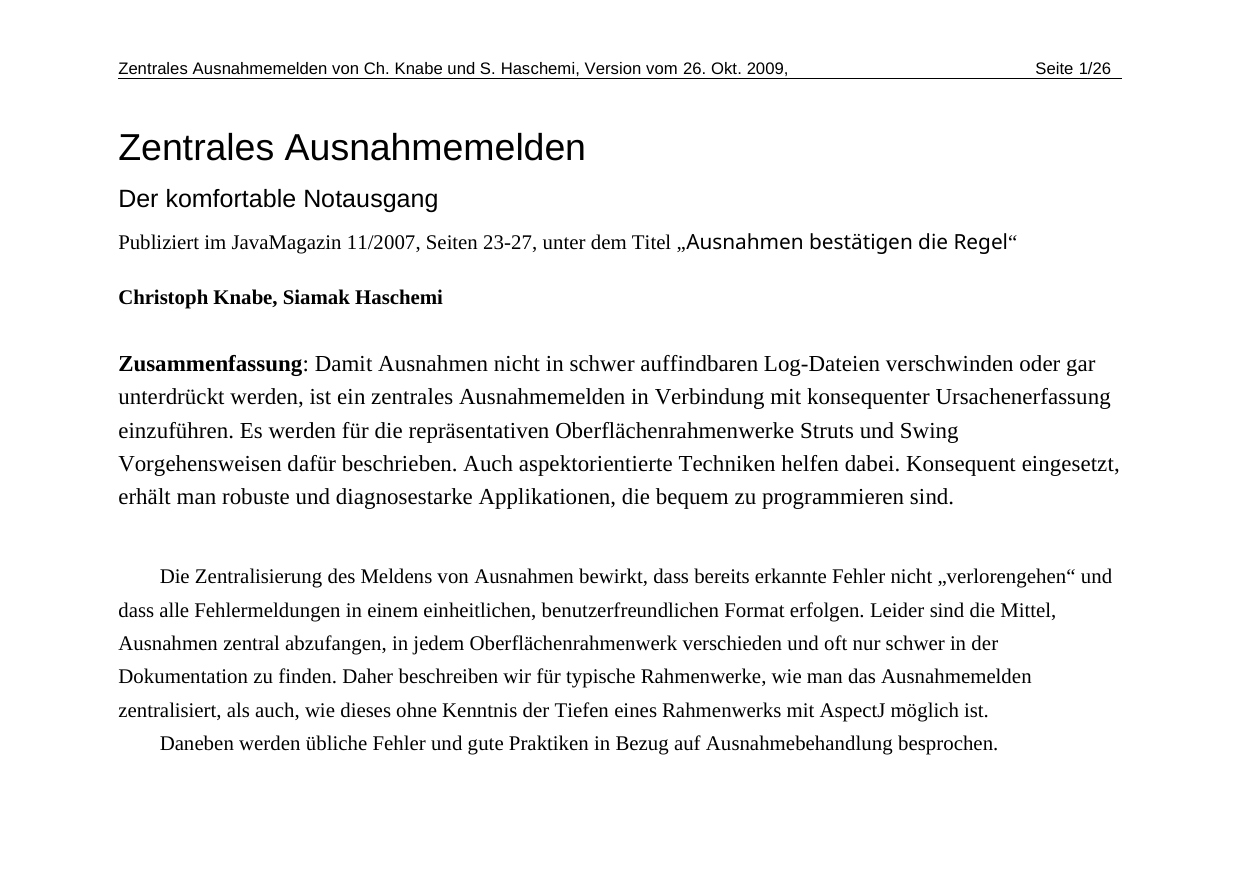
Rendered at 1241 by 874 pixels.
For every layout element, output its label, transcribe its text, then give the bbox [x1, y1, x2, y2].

text Christoph Knabe, Siamak Haschemi [118, 278, 1122, 311]
text Der komfortable Notausgang [118, 181, 1122, 214]
text Daneben werden übliche Fehler und gute Praktiken in Bezug auf Ausnahmebehandlung besprochen. [118, 724, 1122, 757]
text Zentrales Ausnahmemelden [118, 126, 1122, 168]
text Zusammenfassung: Damit Ausnahmen nicht in schwer auffindbaren Log-Dateien verschwinden oder gar unterdrückt werden, ist ein zentrales Ausnahmemelden in Verbindung mit konsequenter Ursachenerfassung einzuführen. Es werden für die repräsentativen Oberflächenrahmenwerke Struts und Swing Vorgehensweisen dafür beschrieben. Auch aspektorientierte Techniken helfen dabei. Konsequent eingesetzt, erhält man robuste und diagnosestarke Applikationen, die bequem zu programmieren sind. [118, 345, 1122, 511]
text Die Zentralisierung des Meldens von Ausnahmen bewirkt, dass bereits erkannte Fehler nicht „verlorengehen“ und dass alle Fehlermeldungen in einem einheitlichen, benutzerfreundlichen Format erfolgen. Leider sind die Mittel, Ausnahmen zentral abzufangen, in jedem Oberflächenrahmenwerk verschieden und oft nur schwer in der Dokumentation zu finden. Daher beschreiben wir für typische Rahmenwerke, wie man das Ausnahmemelden zentralisiert, als auch, wie dieses ohne Kenntnis der Tiefen eines Rahmenwerks mit AspectJ möglich ist. [118, 557, 1122, 724]
text Publiziert im JavaMagazin 11/2007, Seiten 23-27, unter dem Titel „Ausnahmen bestätigen die Regel“ [118, 227, 1122, 255]
